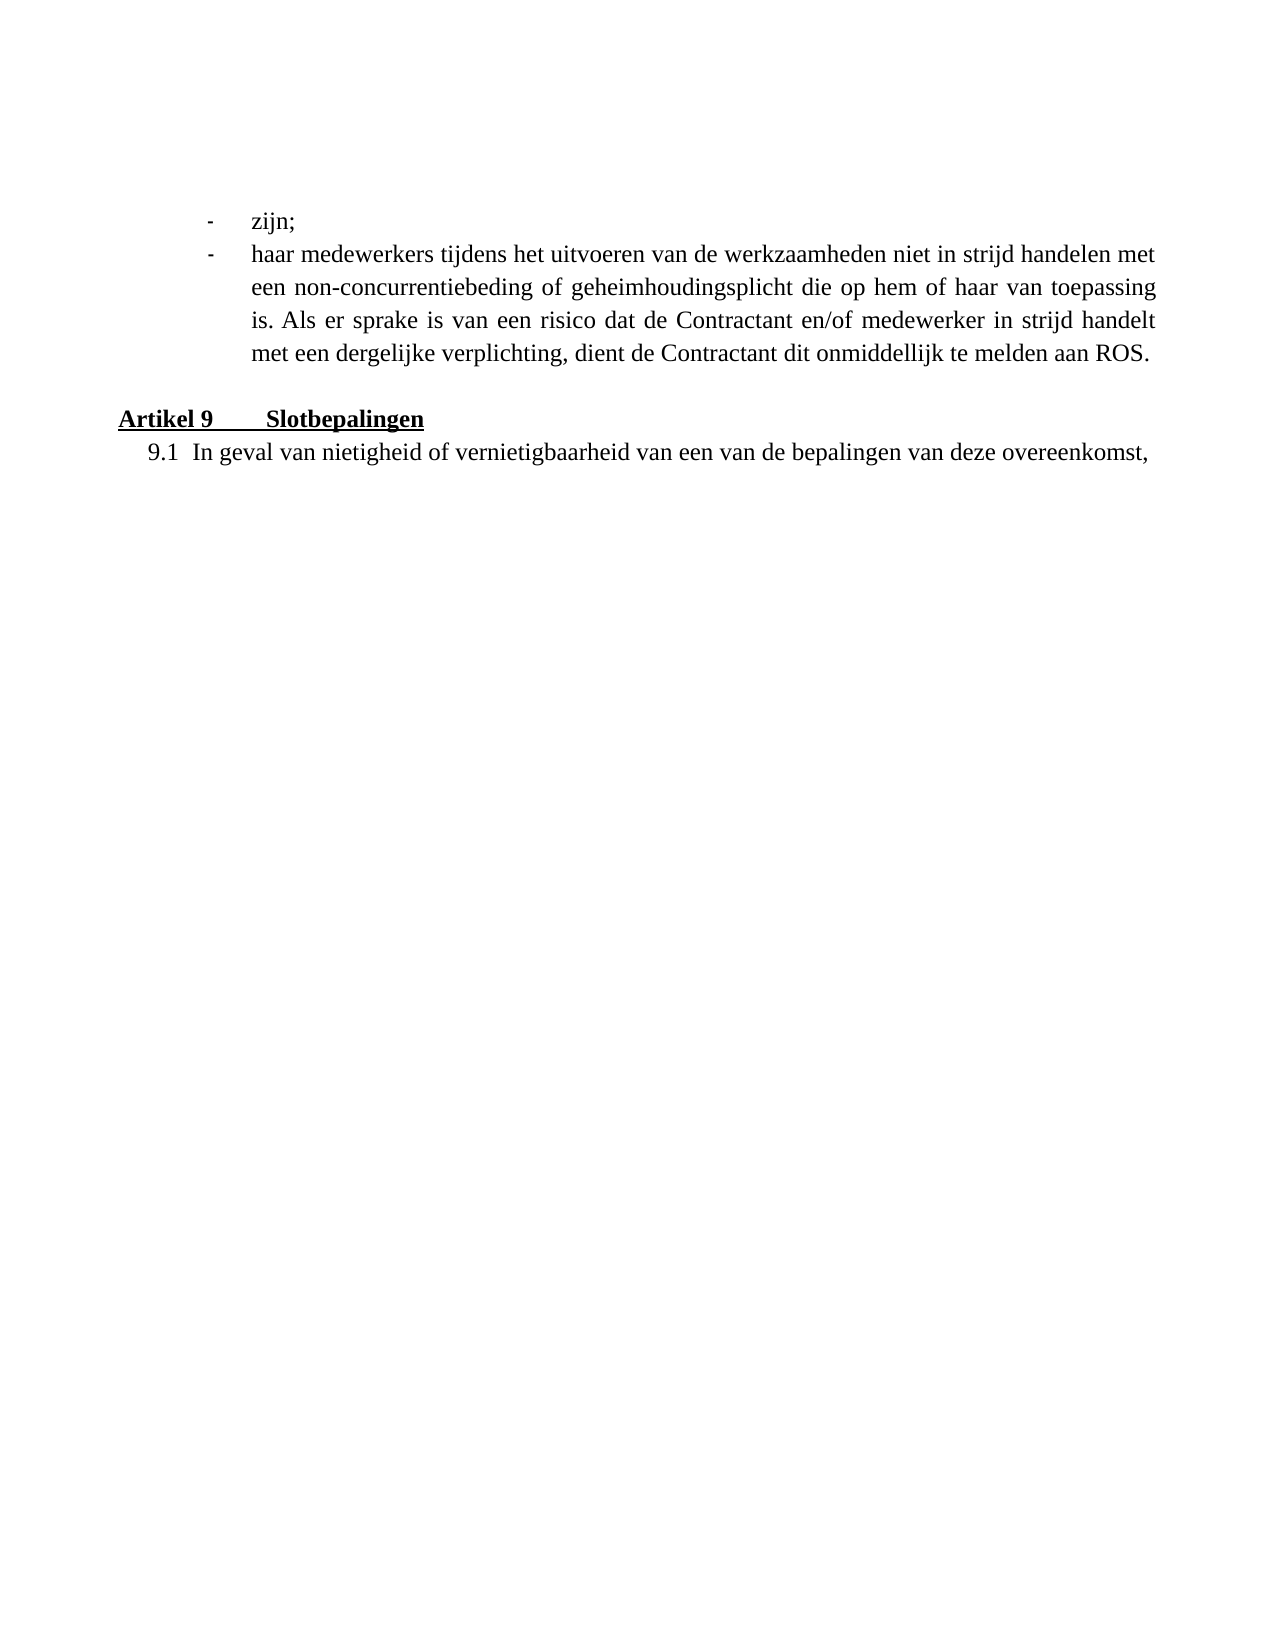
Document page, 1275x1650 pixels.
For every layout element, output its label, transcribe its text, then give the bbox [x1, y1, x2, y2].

list haar medewerkers tijdens het uitvoeren van de werkzaamheden niet in strijd handelen met een non-concurrentiebeding of geheimhoudingsplicht die op hem of haar van toepassing is. Als er sprake is van een risico dat de Contractant en/of medewerker in strijd handelt met een dergelijke verplichting, dient de Contractant dit onmiddellijk te melden aan ROS. [207, 239, 1157, 367]
list zijn; [207, 206, 1157, 235]
text Artikel 9 Slotbepalingen [118, 404, 1157, 433]
text 9.1 In geval van nietigheid of vernietigbaarheid van een van de bepalingen van deze overeenkomst, [148, 437, 1157, 466]
